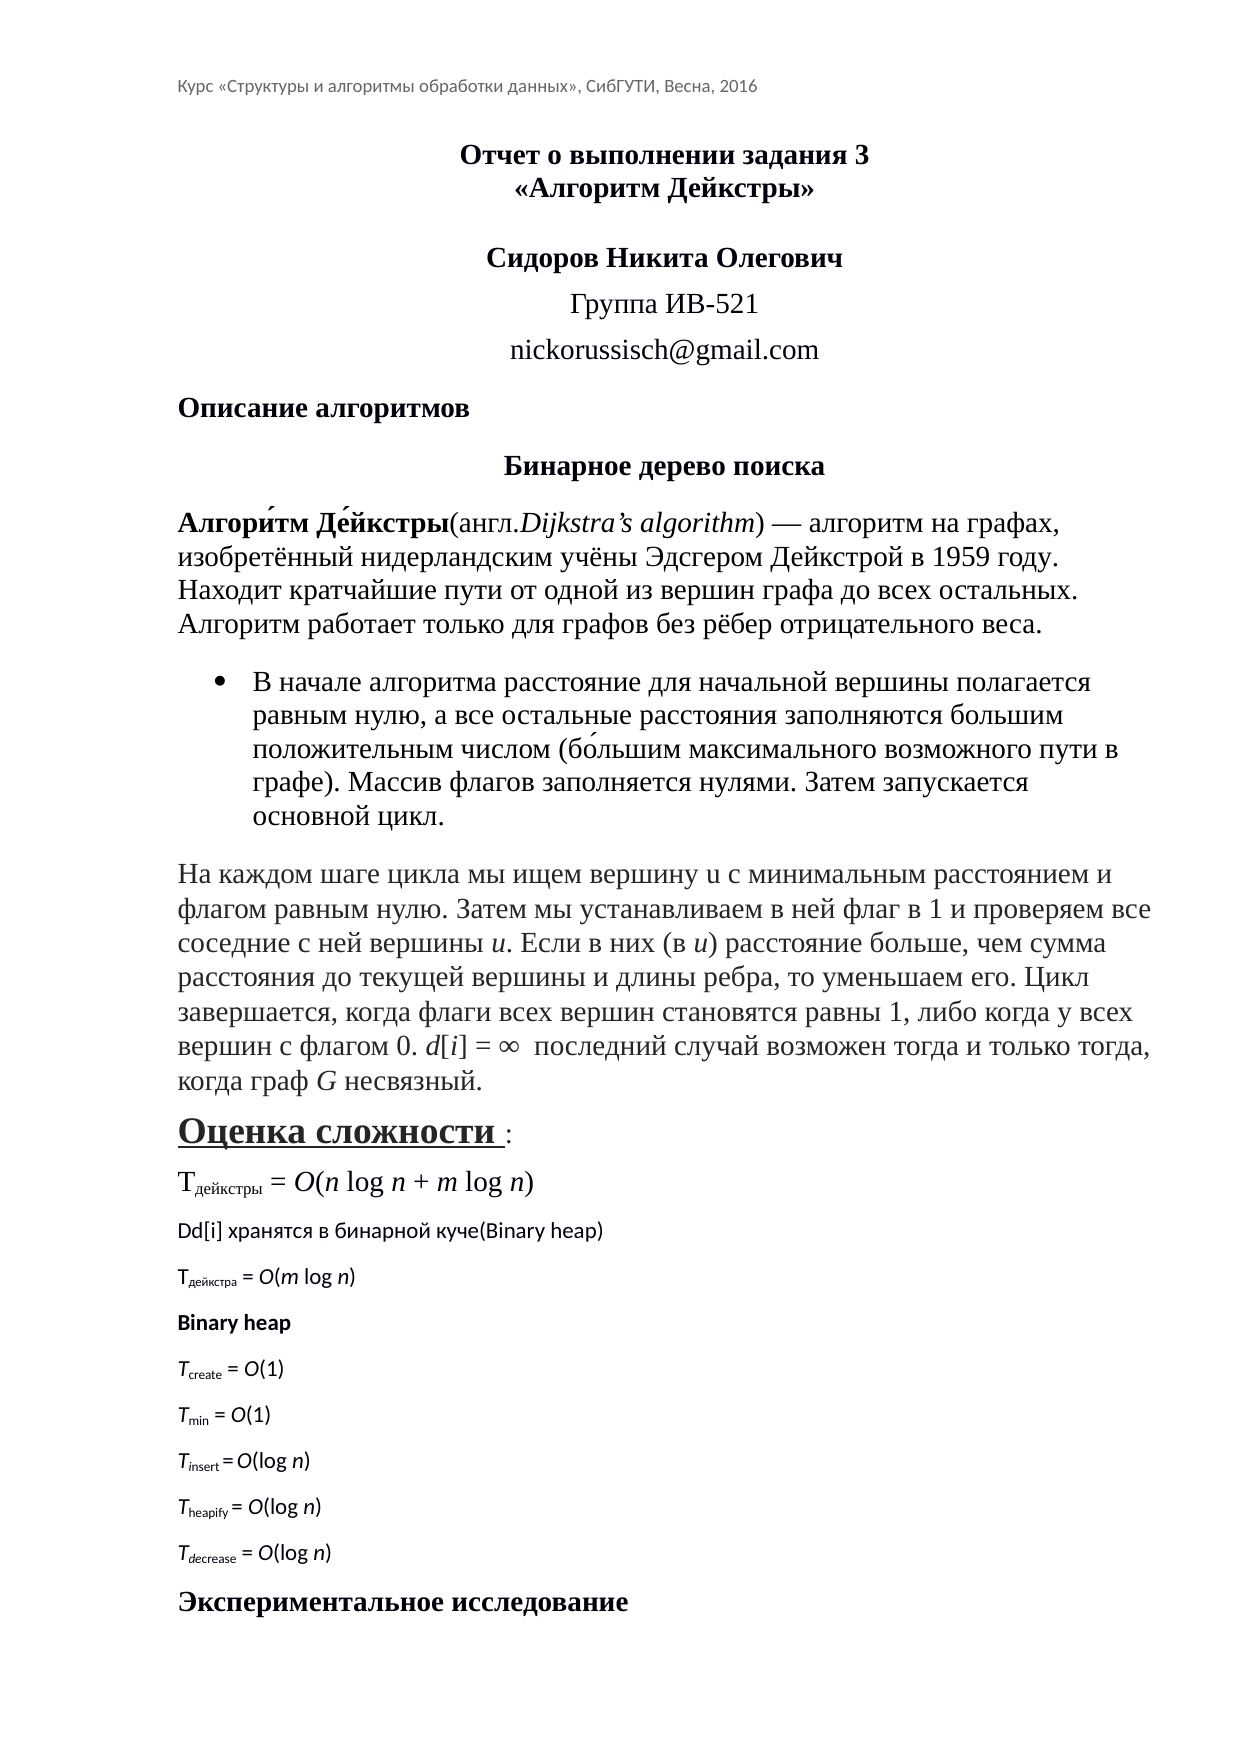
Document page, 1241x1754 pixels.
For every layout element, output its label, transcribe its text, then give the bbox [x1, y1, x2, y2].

text Tinsert = O(log n) [177, 1446, 1152, 1474]
text Dd[i] хранятся в бинарной куче(Binary heap) [177, 1216, 1152, 1244]
text Оценка сложности : [177, 1109, 1152, 1152]
text Сидоров Никита Олегович [177, 240, 1152, 274]
text Binary heap [177, 1308, 1152, 1336]
text Tdecrease = O(log n) [177, 1538, 1152, 1567]
text nickorussisch@gmail.com [177, 332, 1152, 366]
title Отчет о выполнении задания 3 «Алгоритм Дейкстры» [177, 137, 1152, 204]
text Бинарное дерево поиска [177, 448, 1152, 481]
text Описание алгоритмов [177, 390, 1152, 423]
text Алгори́тм Де́йкстры(англ.Dijkstra’s algorithm) — алгоритм на графах, изобретённый нидерландским учёны Эдсгером Дейкстрой в 1959 году. Находит кратчайшие пути от одной из вершин графа до всех остальных. Алгоритм работает только для графов без рёбер отрицательного веса. [177, 505, 1152, 639]
list В начале алгоритма расстояние для начальной вершины полагается равным нулю, а все остальные расстояния заполняются большим положительным числом (бо́льшим максимального возможного пути в графе). Массив флагов заполняется нулями. Затем запускается основной цикл. [215, 664, 1152, 831]
text Tдейкстра = O(m log n) [177, 1262, 1152, 1290]
text Theapify = O(log n) [177, 1492, 1152, 1521]
text Tmin = O(1) [177, 1400, 1152, 1428]
text Экспериментальное исследование [177, 1584, 1152, 1618]
text Tcreate = O(1) [177, 1354, 1152, 1382]
text Tдейкстры = O(n log n + m log n) [177, 1164, 1152, 1198]
text Группа ИВ-521 [177, 286, 1152, 320]
text На каждом шаге цикла мы ищем вершину u с минимальным расстоянием и флагом равным нулю. Затем мы устанавливаем в ней флаг в 1 и проверяем все соседние с ней вершины u. Если в них (в u) расстояние больше, чем сумма расстояния до текущей вершины и длины ребра, то уменьшаем его. Цикл завершается, когда флаги всех вершин становятся равны 1, либо когда у всех вершин c флагом 0. d[i] = ∞ последний случай возможен тогда и только тогда, когда граф G несвязный. [177, 856, 1152, 1096]
